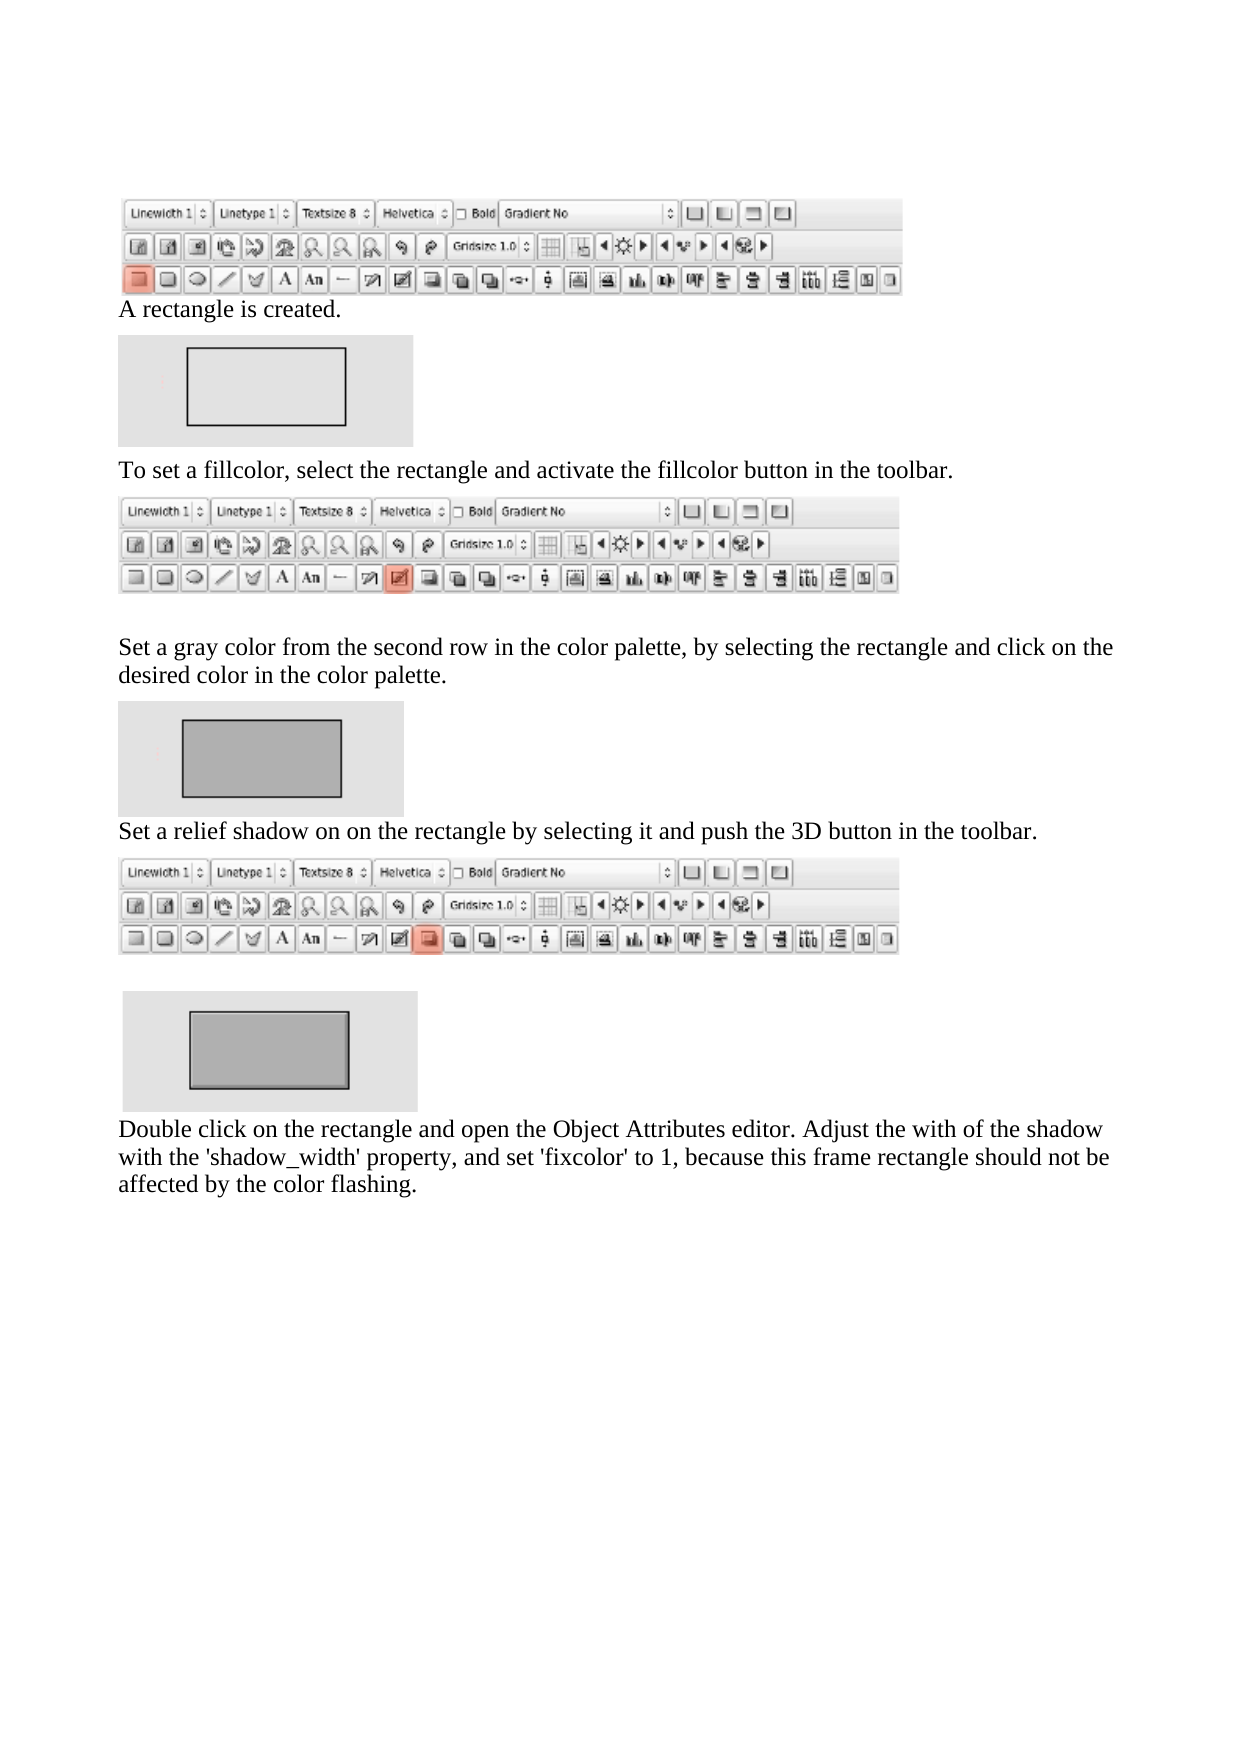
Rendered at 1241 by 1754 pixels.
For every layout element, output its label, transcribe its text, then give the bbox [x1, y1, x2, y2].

text Double click on the rectangle and open the Object Attributes editor. Adjust the with of the shadow with the 'shadow_width' property, and set 'fixcolor' to 1, because this frame rectangle should not be affected by the color flashing. [118, 1115, 1122, 1198]
picture [118, 335, 414, 447]
picture [121, 198, 903, 296]
picture [118, 496, 900, 594]
text A rectangle is created. [118, 198, 1122, 323]
picture [118, 701, 404, 817]
picture [122, 991, 418, 1112]
picture [118, 857, 900, 955]
text To set a fillcolor, select the rectangle and activate the fillcolor button in the toolbar. [118, 456, 1122, 484]
text Set a relief shadow on on the rectangle by selecting it and push the 3D button in the toolbar. [118, 701, 1122, 845]
text Set a gray color from the second row in the color palette, by selecting the rectangle and click on the desired color in the color palette. [118, 633, 1122, 689]
